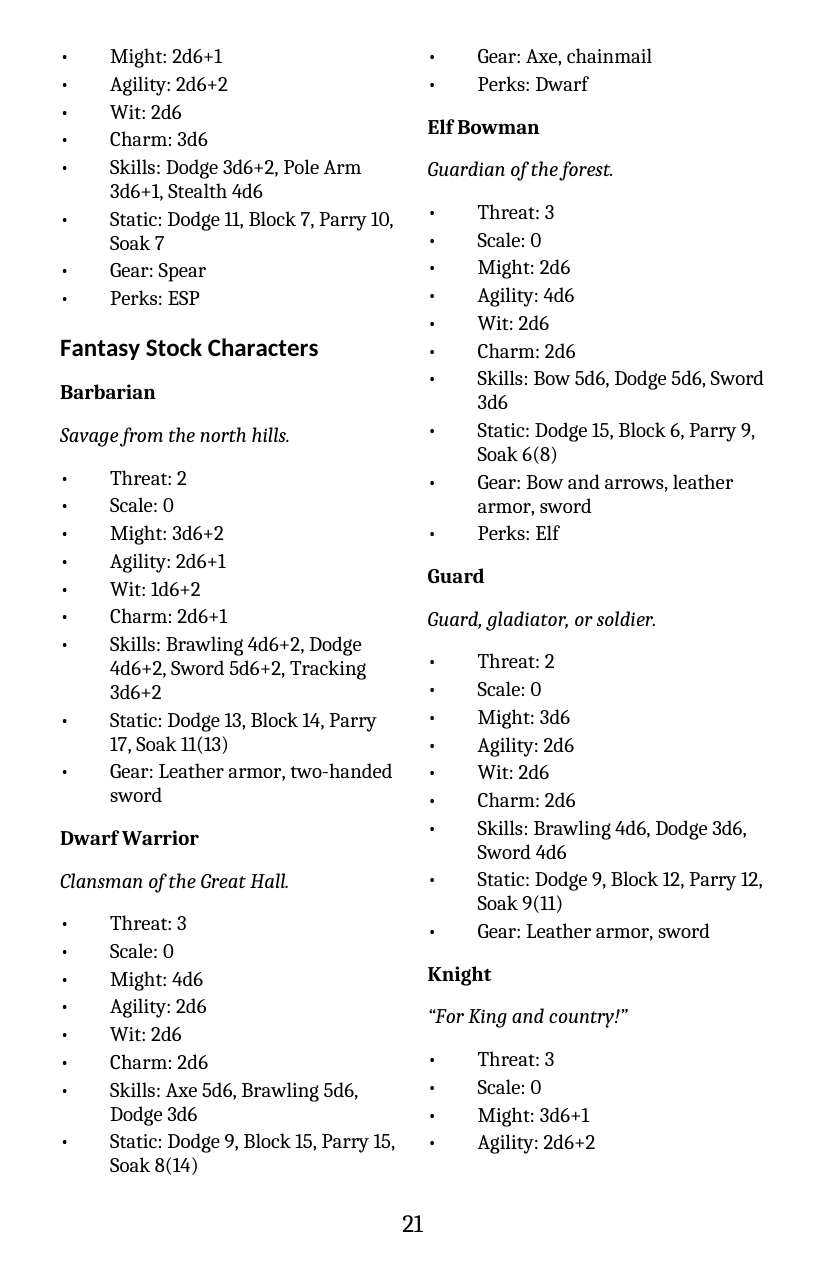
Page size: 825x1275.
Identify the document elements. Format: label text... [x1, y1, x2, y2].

list Gear: Spear [60, 259, 397, 283]
list Wit: 2d6 [60, 100, 397, 124]
list Static: Dodge 15, Block 6, Parry 9, Soak 6(8) [427, 419, 765, 467]
list Agility: 2d6+2 [427, 1131, 765, 1155]
list Might: 2d6+1 [60, 45, 397, 69]
list Scale: 0 [427, 1076, 765, 1099]
list Static: Dodge 11, Block 7, Parry 10, Soak 7 [60, 207, 397, 255]
text Savage from the north hills. [60, 424, 397, 448]
list Wit: 1d6+2 [60, 577, 397, 601]
text Guardian of the forest. [427, 158, 765, 182]
list Gear: Bow and arrows, leather armor, sword [427, 470, 765, 518]
list Gear: Leather armor, two-handed sword [60, 760, 397, 808]
list Skills: Axe 5d6, Brawling 5d6, Dodge 3d6 [60, 1078, 397, 1126]
list Might: 3d6+2 [60, 522, 397, 546]
list Skills: Brawling 4d6, Dodge 3d6, Sword 4d6 [427, 816, 765, 864]
list Threat: 3 [427, 1048, 765, 1072]
list Gear: Leather armor, sword [427, 920, 765, 944]
list Threat: 3 [427, 201, 765, 225]
list Static: Dodge 9, Block 12, Parry 12, Soak 9(11) [427, 868, 765, 916]
list Scale: 0 [60, 494, 397, 518]
list Threat: 2 [60, 466, 397, 490]
list Perks: Dwarf [427, 73, 765, 97]
list Charm: 2d6 [427, 789, 765, 813]
text Barbarian [60, 381, 397, 405]
text Dwarf Warrior [60, 827, 397, 851]
list Scale: 0 [427, 678, 765, 702]
list Perks: Elf [427, 522, 765, 546]
list Static: Dodge 9, Block 15, Parry 15, Soak 8(14) [60, 1130, 397, 1178]
list Agility: 2d6+2 [60, 73, 397, 97]
list Perks: ESP [60, 287, 397, 311]
list Agility: 2d6 [427, 733, 765, 757]
text Elf Bowman [427, 115, 765, 139]
list Skills: Bow 5d6, Dodge 5d6, Sword 3d6 [427, 367, 765, 415]
text “For King and country!” [427, 1005, 765, 1029]
list Might: 3d6+1 [427, 1103, 765, 1127]
list Threat: 3 [60, 912, 397, 936]
list Skills: Dodge 3d6+2, Pole Arm 3d6+1, Stealth 4d6 [60, 156, 397, 204]
text Guard, gladiator, or soldier. [427, 607, 765, 631]
list Charm: 3d6 [60, 128, 397, 152]
text Clansman of the Great Hall. [60, 869, 397, 893]
list Wit: 2d6 [427, 761, 765, 785]
list Charm: 2d6 [427, 339, 765, 363]
list Wit: 2d6 [427, 312, 765, 336]
text Guard [427, 565, 765, 589]
subtitle Fantasy Stock Characters [60, 332, 397, 362]
text Knight [427, 962, 765, 986]
list Charm: 2d6+1 [60, 605, 397, 629]
list Static: Dodge 13, Block 14, Parry 17, Soak 11(13) [60, 708, 397, 756]
list Scale: 0 [60, 940, 397, 964]
list Might: 3d6 [427, 706, 765, 729]
list Threat: 2 [427, 650, 765, 674]
list Gear: Axe, chainmail [427, 45, 765, 69]
list Agility: 2d6+1 [60, 549, 397, 573]
list Agility: 4d6 [427, 284, 765, 308]
list Wit: 2d6 [60, 1023, 397, 1047]
list Scale: 0 [427, 228, 765, 252]
list Charm: 2d6 [60, 1051, 397, 1074]
list Skills: Brawling 4d6+2, Dodge 4d6+2, Sword 5d6+2, Tracking 3d6+2 [60, 633, 397, 704]
list Agility: 2d6 [60, 995, 397, 1019]
list Might: 2d6 [427, 256, 765, 280]
list Might: 4d6 [60, 967, 397, 991]
